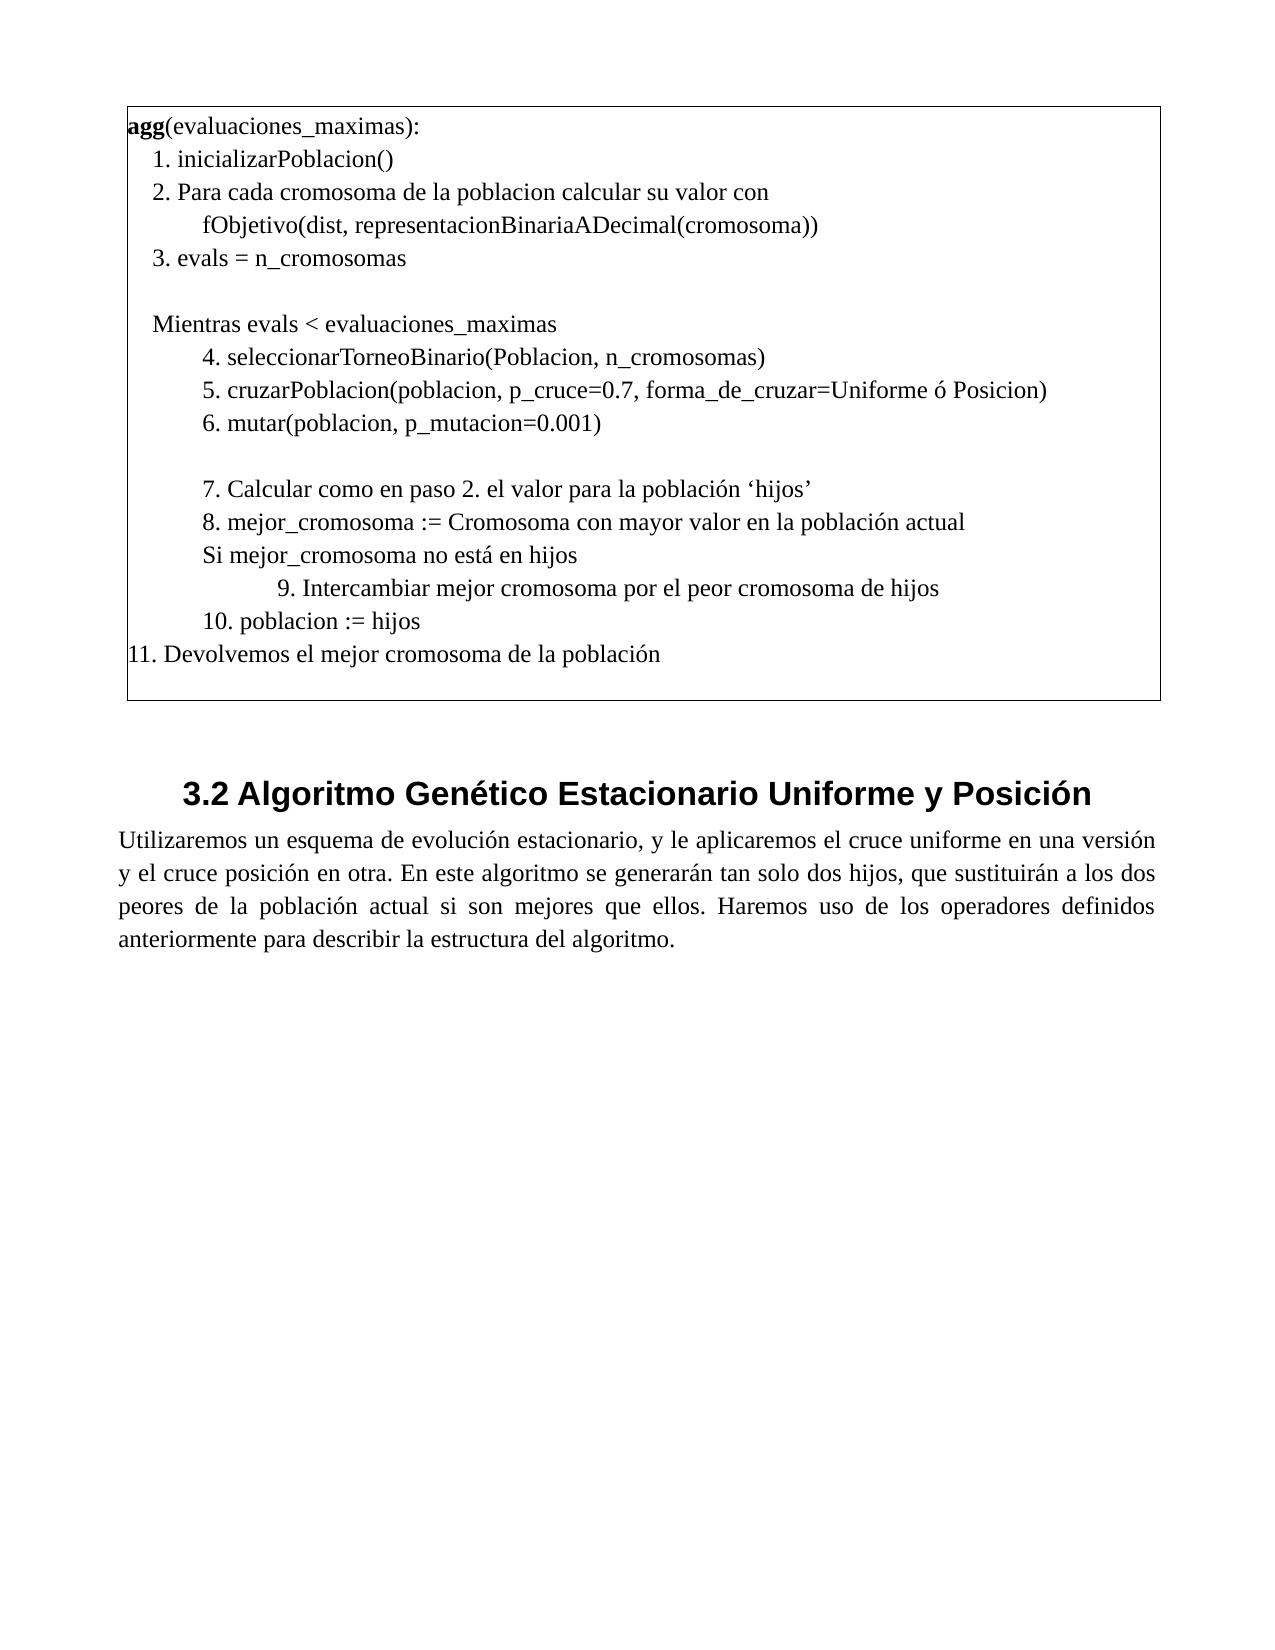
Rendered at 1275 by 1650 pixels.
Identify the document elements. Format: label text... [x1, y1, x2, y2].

subtitle 3.2 Algoritmo Genético Estacionario Uniforme y Posición [118, 774, 1157, 812]
text Utilizaremos un esquema de evolución estacionario, y le aplicaremos el cruce uniforme en una versión y el cruce posición en otra. En este algoritmo se generarán tan solo dos hijos, que sustituirán a los dos peores de la población actual si son mejores que ellos. Haremos uso de los operadores definidos anteriormente para describir la estructura del algoritmo. [118, 825, 1157, 953]
